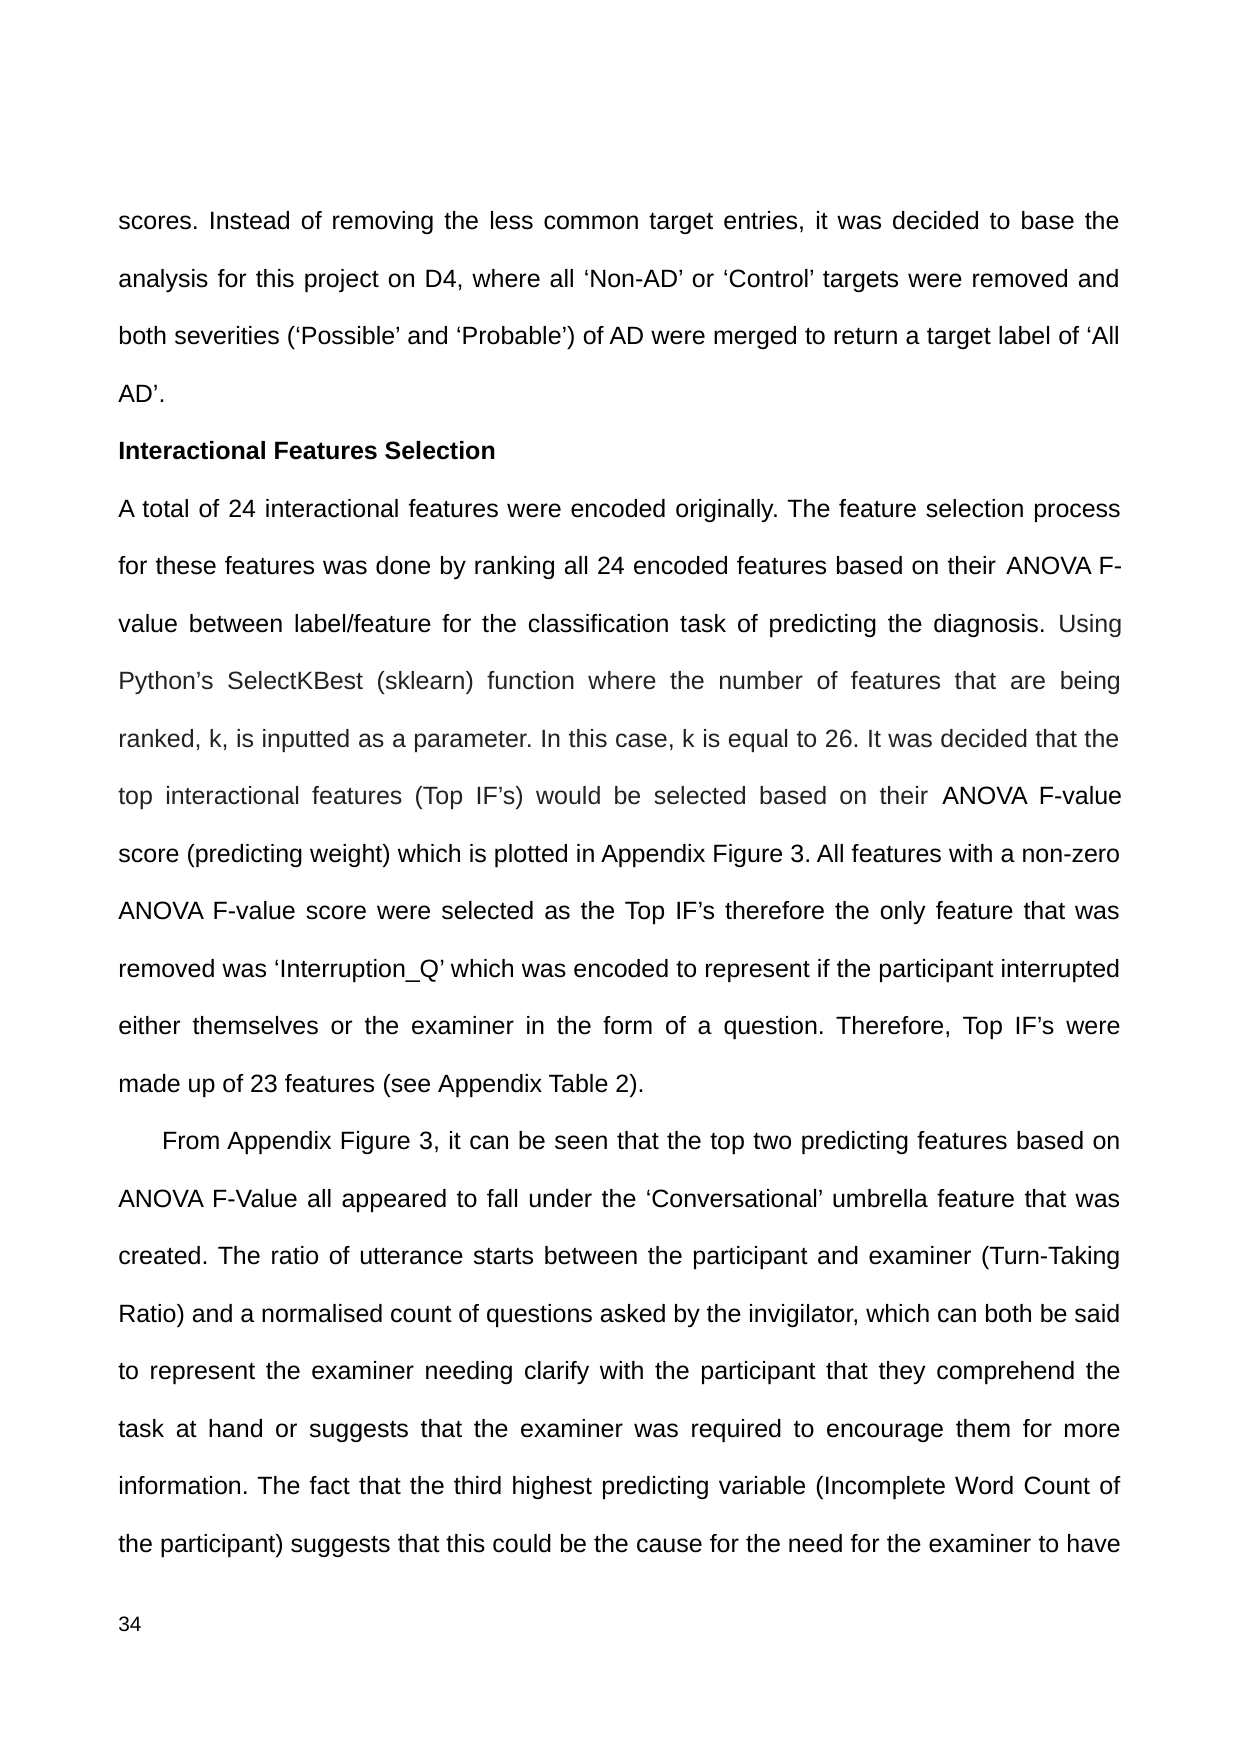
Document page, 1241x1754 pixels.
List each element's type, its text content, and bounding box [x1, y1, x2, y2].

text From Appendix Figure 3, it can be seen that the top two predicting features based on ANOVA F-Value all appeared to fall under the ‘Conversational’ umbrella feature that was created. The ratio of utterance starts between the participant and examiner (Turn-Taking Ratio) and a normalised count of questions asked by the invigilator, which can both be said to represent the examiner needing clarify with the participant that they comprehend the task at hand or suggests that the examiner was required to encourage them for more information. The fact that the third highest predicting variable (Incomplete Word Count of the participant) suggests that this could be the cause for the need for the examiner to have [118, 1126, 1122, 1557]
text scores. Instead of removing the less common target entries, it was decided to base the analysis for this project on D4, where all ‘Non-AD’ or ‘Control’ targets were removed and both severities (‘Possible’ and ‘Probable’) of AD were merged to return a target label of ‘All AD’. [118, 206, 1122, 407]
text Interactional Features Selection [118, 436, 1122, 465]
text A total of 24 interactional features were encoded originally. The feature selection process for these features was done by ranking all 24 encoded features based on their ANOVA F-value between label/feature for the classification task of predicting the diagnosis. Using Python’s SelectKBest (sklearn) function where the number of features that are being ranked, k, is inputted as a parameter. In this case, k is equal to 26. It was decided that the top interactional features (Top IF’s) would be selected based on their ANOVA F-value score (predicting weight) which is plotted in Appendix Figure 3. All features with a non-zero ANOVA F-value score were selected as the Top IF’s therefore the only feature that was removed was ‘Interruption_Q’ which was encoded to represent if the participant interrupted either themselves or the examiner in the form of a question. Therefore, Top IF’s were made up of 23 features (see Appendix Table 2). [118, 494, 1122, 1097]
